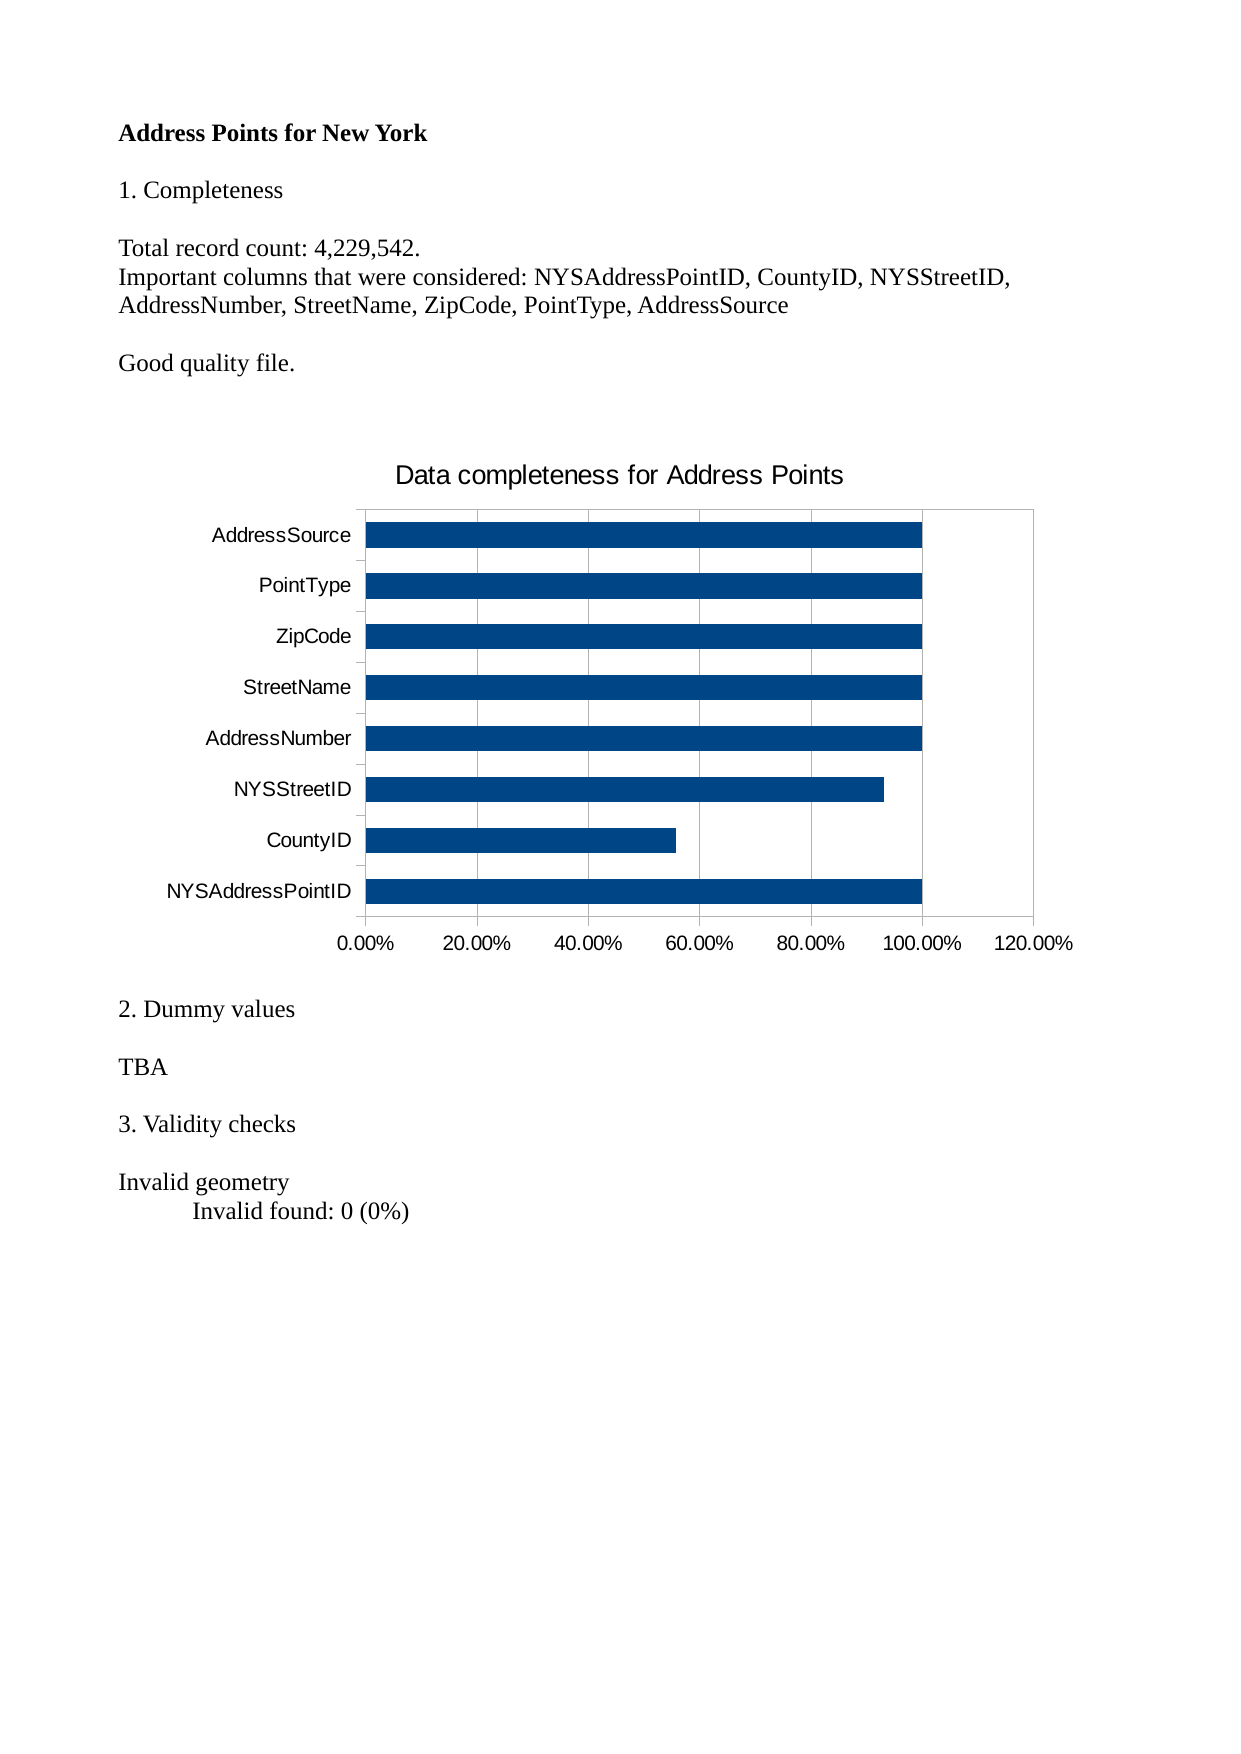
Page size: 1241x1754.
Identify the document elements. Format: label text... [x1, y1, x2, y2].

text Good quality file. [118, 348, 1122, 377]
text Invalid geometry [118, 1167, 1122, 1196]
text 2. Dummy values [118, 994, 1122, 1023]
text Invalid found: 0 (0%) [118, 1196, 1122, 1224]
text TBA [118, 1052, 1122, 1081]
text Total record count: 4,229,542. [118, 233, 1122, 262]
text Important columns that were considered: NYSAddressPointID, CountyID, NYSStreetID, AddressNumber, StreetName, ZipCode, PointType, AddressSource [118, 262, 1122, 319]
text 1. Completeness [118, 176, 1122, 204]
text Address Points for New York [118, 118, 1122, 147]
text 3. Validity checks [118, 1109, 1122, 1138]
